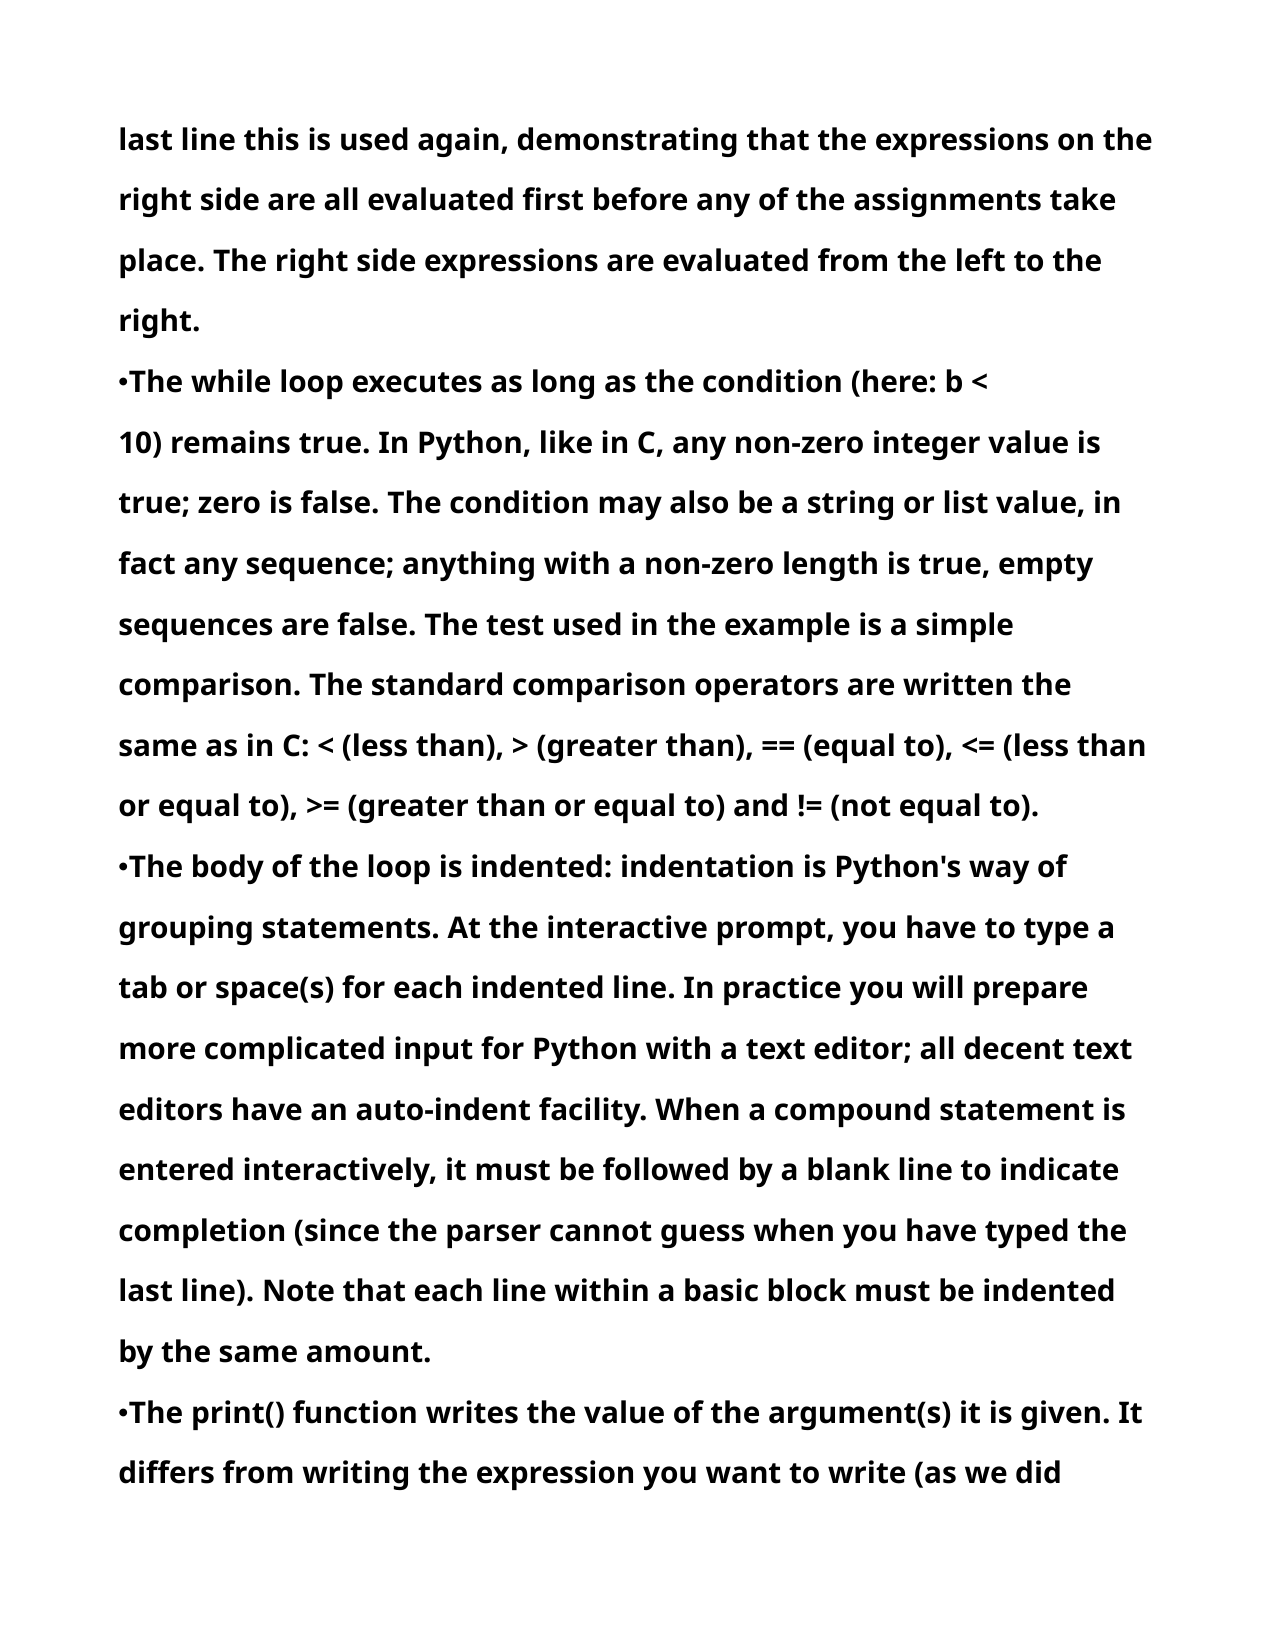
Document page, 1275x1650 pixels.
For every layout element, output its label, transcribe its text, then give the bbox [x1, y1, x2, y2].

list The print() function writes the value of the argument(s) it is given. It differs from writing the expression you want to write (as we did [118, 1391, 1157, 1492]
list The body of the loop is indented: indentation is Python's way of grouping statements. At the interactive prompt, you have to type a tab or space(s) for each indented line. In practice you will prepare more complicated input for Python with a text editor; all decent text editors have an auto-indent facility. When a compound statement is entered interactively, it must be followed by a blank line to indicate completion (since the parser cannot guess when you have typed the last line). Note that each line within a basic block must be indented by the same amount. [118, 846, 1157, 1371]
list The while loop executes as long as the condition (here: b < 10) remains true. In Python, like in C, any non-zero integer value is true; zero is false. The condition may also be a string or list value, in fact any sequence; anything with a non-zero length is true, empty sequences are false. The test used in the example is a simple comparison. The standard comparison operators are written the same as in C: < (less than), > (greater than), == (equal to), <= (less than or equal to), >= (greater than or equal to) and != (not equal to). [118, 361, 1157, 825]
list last line this is used again, demonstrating that the expressions on the right side are all evaluated first before any of the assignments take place. The right side expressions are evaluated from the left to the right. [118, 118, 1157, 340]
